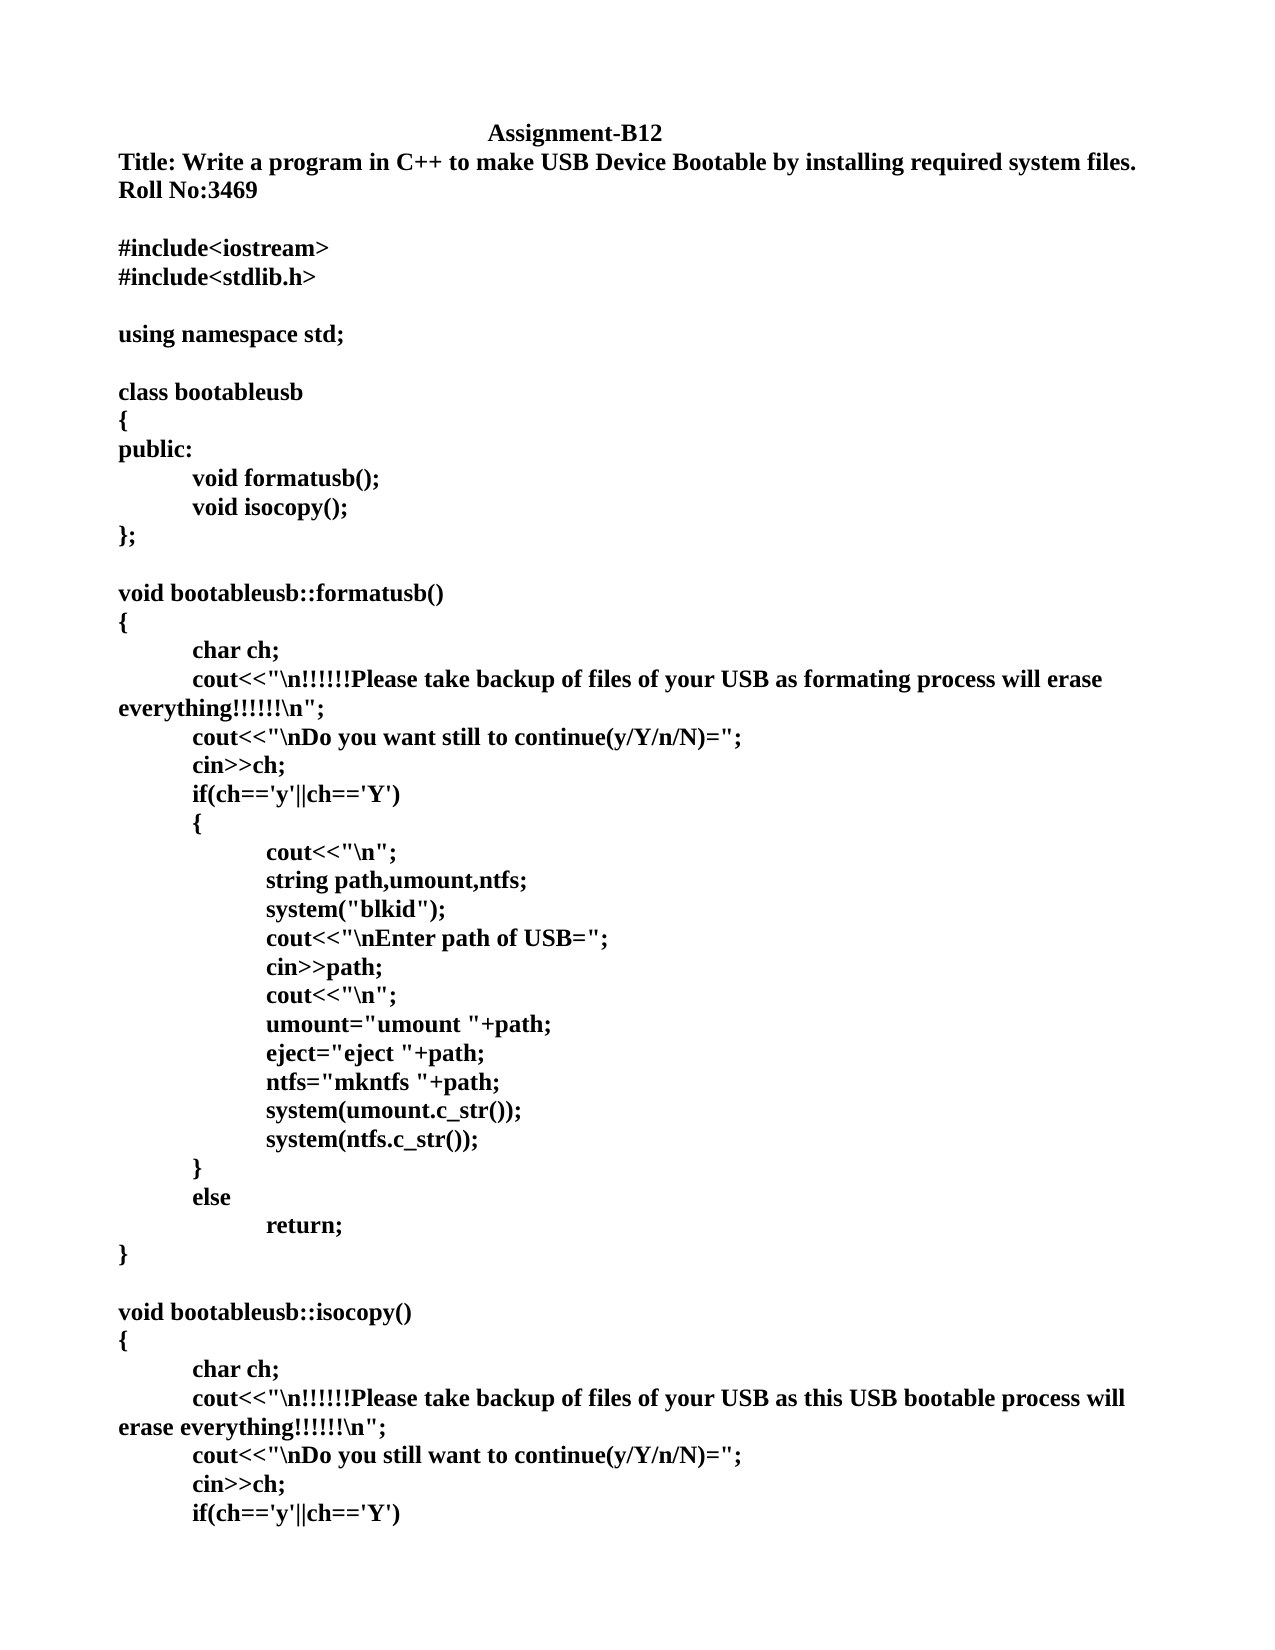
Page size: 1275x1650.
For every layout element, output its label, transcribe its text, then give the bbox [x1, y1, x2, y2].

text cout<<"\nDo you still want to continue(y/Y/n/N)="; [118, 1441, 1157, 1469]
text cout<<"\n"; [118, 981, 1157, 1009]
text cin>>ch; [118, 1469, 1157, 1498]
text cout<<"\n!!!!!!Please take backup of files of your USB as this USB bootable process will erase everything!!!!!!\n"; [118, 1383, 1157, 1441]
text { [118, 607, 1157, 636]
text system("blkid"); [118, 894, 1157, 923]
text if(ch=='y'||ch=='Y') [118, 779, 1157, 808]
text cout<<"\nDo you want still to continue(y/Y/n/N)="; [118, 722, 1157, 751]
text cin>>ch; [118, 751, 1157, 779]
text void bootableusb::formatusb() [118, 578, 1157, 607]
text umount="umount "+path; [118, 1009, 1157, 1038]
text } [118, 1153, 1157, 1182]
text void bootableusb::isocopy() [118, 1297, 1157, 1326]
text cin>>path; [118, 952, 1157, 981]
text return; [118, 1211, 1157, 1239]
text char ch; [118, 1354, 1157, 1383]
text string path,umount,ntfs; [118, 866, 1157, 894]
text void formatusb(); [118, 463, 1157, 492]
text using namespace std; [118, 319, 1157, 348]
text public: [118, 434, 1157, 463]
text cout<<"\n!!!!!!Please take backup of files of your USB as formating process will erase everything!!!!!!\n"; [118, 664, 1157, 722]
text void isocopy(); [118, 492, 1157, 521]
text cout<<"\n"; [118, 837, 1157, 866]
text class bootableusb [118, 377, 1157, 406]
text eject="eject "+path; [118, 1038, 1157, 1067]
text { [118, 1326, 1157, 1354]
text Title: Write a program in C++ to make USB Device Bootable by installing required system files. [118, 147, 1157, 176]
text Roll No:3469 [118, 176, 1157, 204]
text }; [118, 521, 1157, 549]
text system(ntfs.c_str()); [118, 1124, 1157, 1153]
text if(ch=='y'||ch=='Y') [118, 1498, 1157, 1527]
text Assignment-B12 [118, 118, 1157, 147]
text } [118, 1239, 1157, 1268]
text { [118, 406, 1157, 434]
text ntfs="mkntfs "+path; [118, 1067, 1157, 1096]
text cout<<"\nEnter path of USB="; [118, 923, 1157, 952]
text { [118, 808, 1157, 837]
text char ch; [118, 636, 1157, 664]
text else [118, 1182, 1157, 1211]
text system(umount.c_str()); [118, 1096, 1157, 1124]
text #include<stdlib.h> [118, 262, 1157, 291]
text #include<iostream> [118, 233, 1157, 262]
